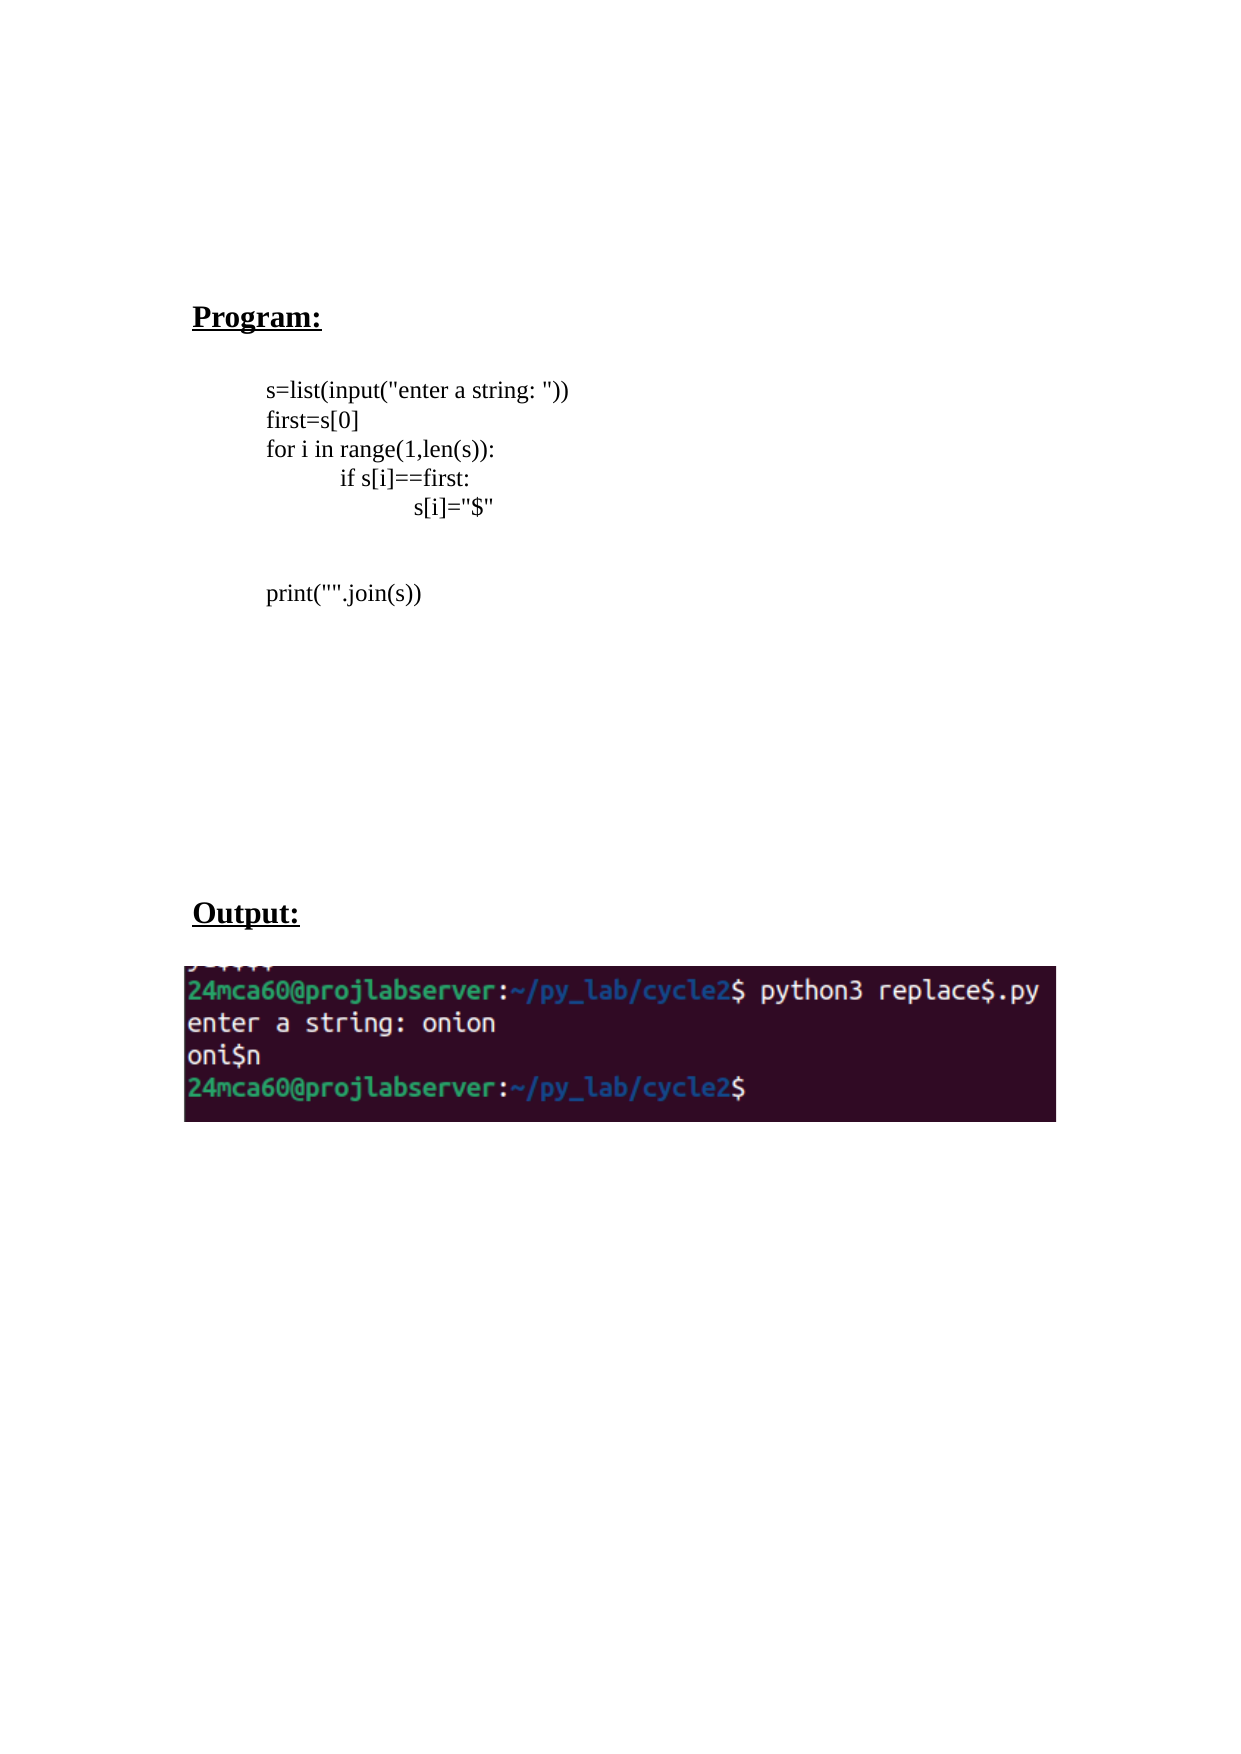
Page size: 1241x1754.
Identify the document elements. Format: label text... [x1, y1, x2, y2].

text if s[i]==first: [118, 463, 1122, 492]
text for i in range(1,len(s)): [118, 434, 1122, 463]
text Output: [118, 894, 1122, 930]
text Program: [118, 298, 1122, 334]
text first=s[0] [118, 406, 1122, 434]
text s=list(input("enter a string: ")) [118, 370, 1122, 406]
text s[i]="$" [118, 492, 1122, 521]
text print("".join(s)) [118, 578, 1122, 607]
picture [183, 966, 1057, 1122]
